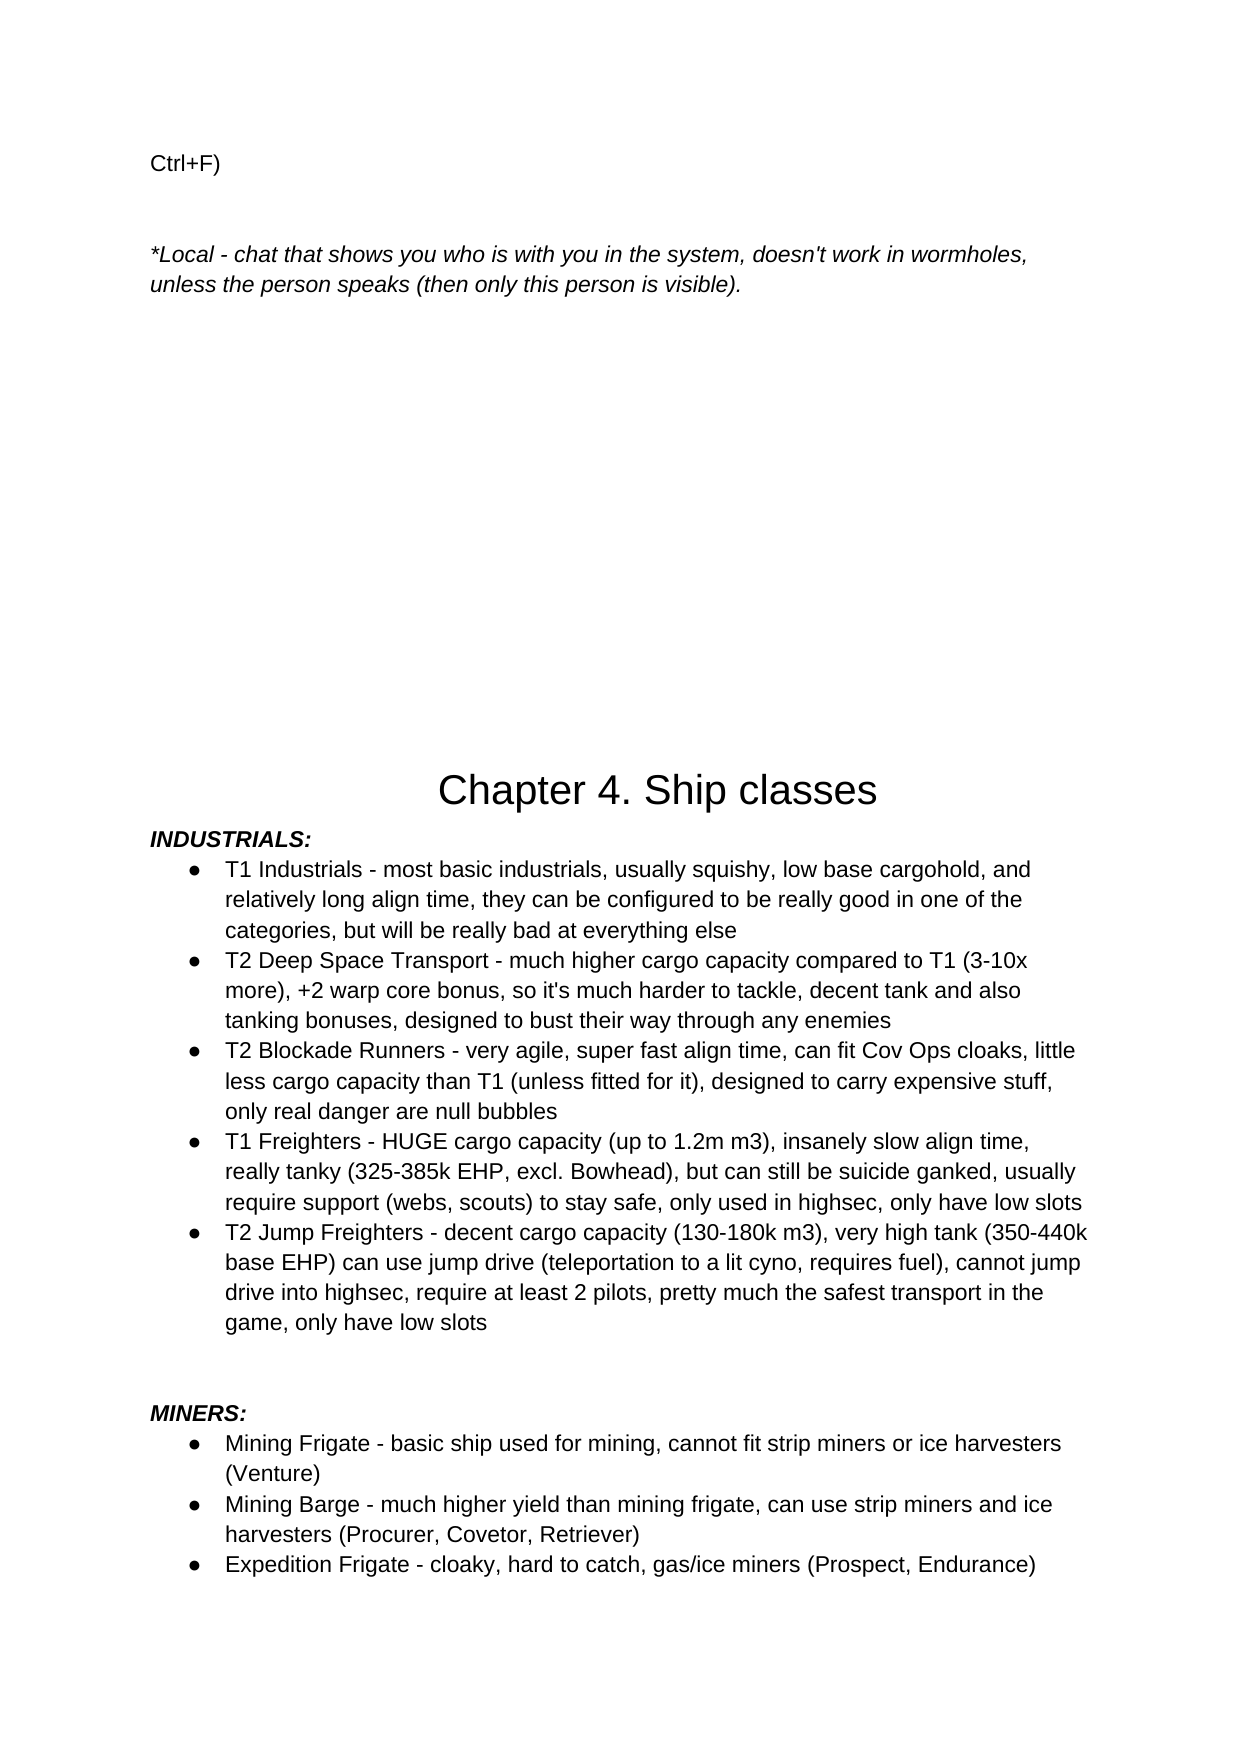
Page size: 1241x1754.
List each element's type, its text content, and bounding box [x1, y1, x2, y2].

text INDUSTRIALS: [150, 826, 1090, 852]
list Mining Frigate - basic ship used for mining, cannot fit strip miners or ice harvesters (Venture) [187, 1430, 1090, 1487]
list Mining Barge - much higher yield than mining frigate, can use strip miners and ice harvesters (Procurer, Covetor, Retriever) [187, 1491, 1090, 1547]
list T2 Jump Freighters - decent cargo capacity (130-180k m3), very high tank (350-440k base EHP) can use jump drive (teleportation to a lit cyno, requires fuel), cannot jump drive into highsec, require at least 2 pilots, pretty much the safest transport in the game, only have low slots [187, 1219, 1090, 1336]
list T1 Freighters - HUGE cargo capacity (up to 1.2m m3), insanely slow align time, really tanky (325-385k EHP, excl. Bowhead), but can still be suicide ganked, usually require support (webs, scouts) to stay safe, only used in highsec, only have low slots [187, 1128, 1090, 1215]
list Expedition Frigate - cloaky, hard to catch, gas/ice miners (Prospect, Endurance) [187, 1551, 1090, 1577]
text *Local - chat that shows you who is with you in the system, doesn't work in wormholes, unless the person speaks (then only this person is visible). [150, 241, 1090, 297]
text Ctrl+F) [150, 150, 1090, 176]
subtitle Chapter 4. Ship classes [225, 766, 1090, 813]
text MINERS: [150, 1400, 1090, 1426]
list T1 Industrials - most basic industrials, usually squishy, low base cargohold, and relatively long align time, they can be configured to be really good in one of the categories, but will be really bad at everything else [187, 856, 1090, 943]
list T2 Blockade Runners - very agile, super fast align time, can fit Cov Ops cloaks, little less cargo capacity than T1 (unless fitted for it), designed to carry expensive stuff, only real danger are null bubbles [187, 1037, 1090, 1124]
list T2 Deep Space Transport - much higher cargo capacity compared to T1 (3-10x more), +2 warp core bonus, so it's much harder to tackle, decent tank and also tanking bonuses, designed to bust their way through any enemies [187, 947, 1090, 1034]
